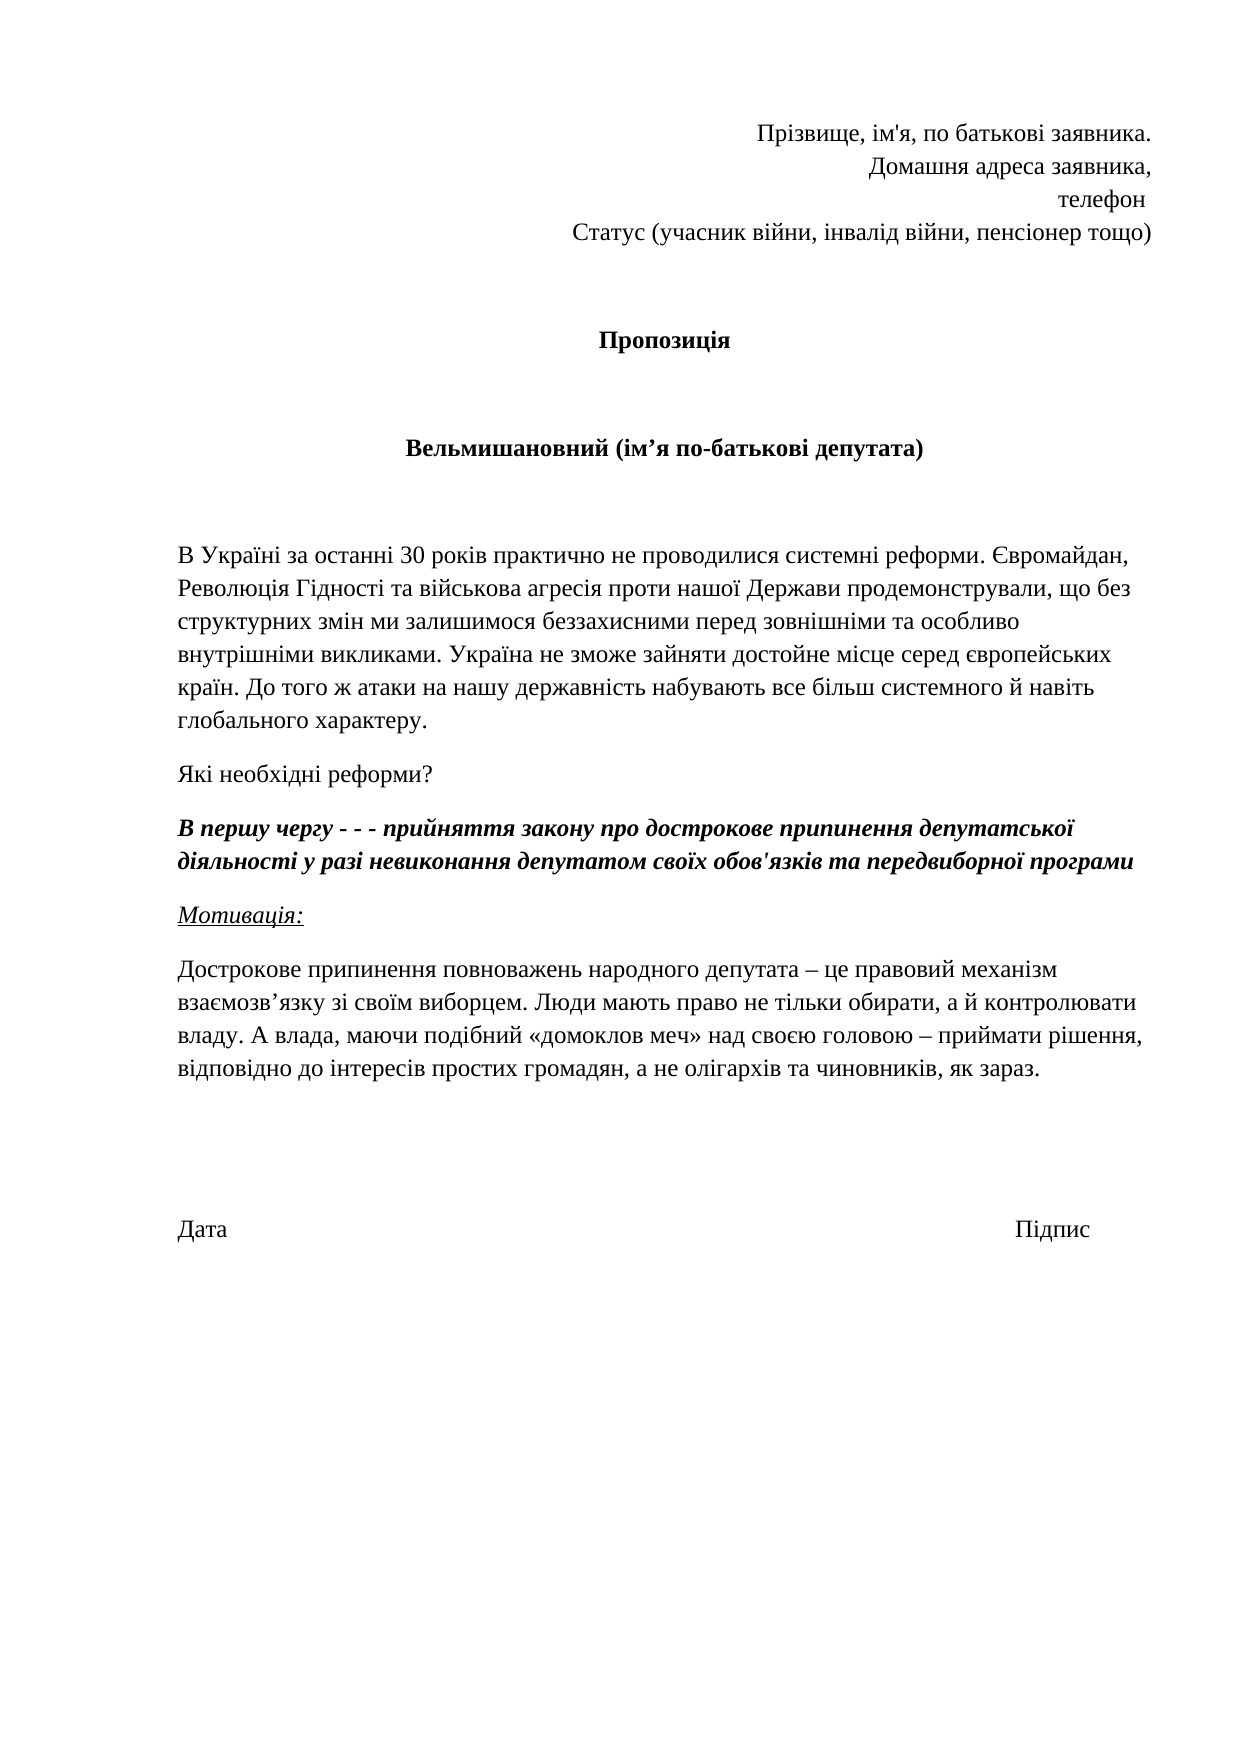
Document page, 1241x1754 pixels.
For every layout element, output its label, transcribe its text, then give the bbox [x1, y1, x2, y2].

text Які необхідні реформи? [177, 759, 1152, 788]
text Пропозиція [177, 325, 1152, 354]
text Дата Підпис [177, 1214, 1152, 1243]
text Дострокове припинення повноважень народного депутата – це правовий механізм взаємозв’язку зі своїм виборцем. Люди мають право не тільки обирати, а й контролювати владу. А влада, маючи подібний «домоклов меч» над своєю головою – приймати рішення, відповідно до інтересів простих громадян, а не олігархів та чиновників, як зараз. [177, 954, 1152, 1082]
text В першу чергу - - - прийняття закону про дострокове припинення депутатської діяльності у разі невиконання депутатом своїх обов'язків та передвиборної програми [177, 813, 1152, 875]
text Вельмишановний (ім’я по-батькові депутата) [177, 433, 1152, 461]
text Прізвище, ім'я, по батькові заявника. Домашня адреса заявника, телефон Статус (учасник війни, інвалід війни, пенсіонер тощо) [177, 118, 1152, 246]
text Мотивація: [177, 900, 1152, 929]
text В Україні за останні 30 років практично не проводилися системні реформи. Євромайдан, Революція Гідності та військова агресія проти нашої Держави продемонстрували, що без структурних змін ми залишимося беззахисними перед зовнішніми та особливо внутрішніми викликами. Україна не зможе зайняти достойне місце серед європейських країн. До того ж атаки на нашу державність набувають все більш системного й навіть глобального характеру. [177, 540, 1152, 734]
